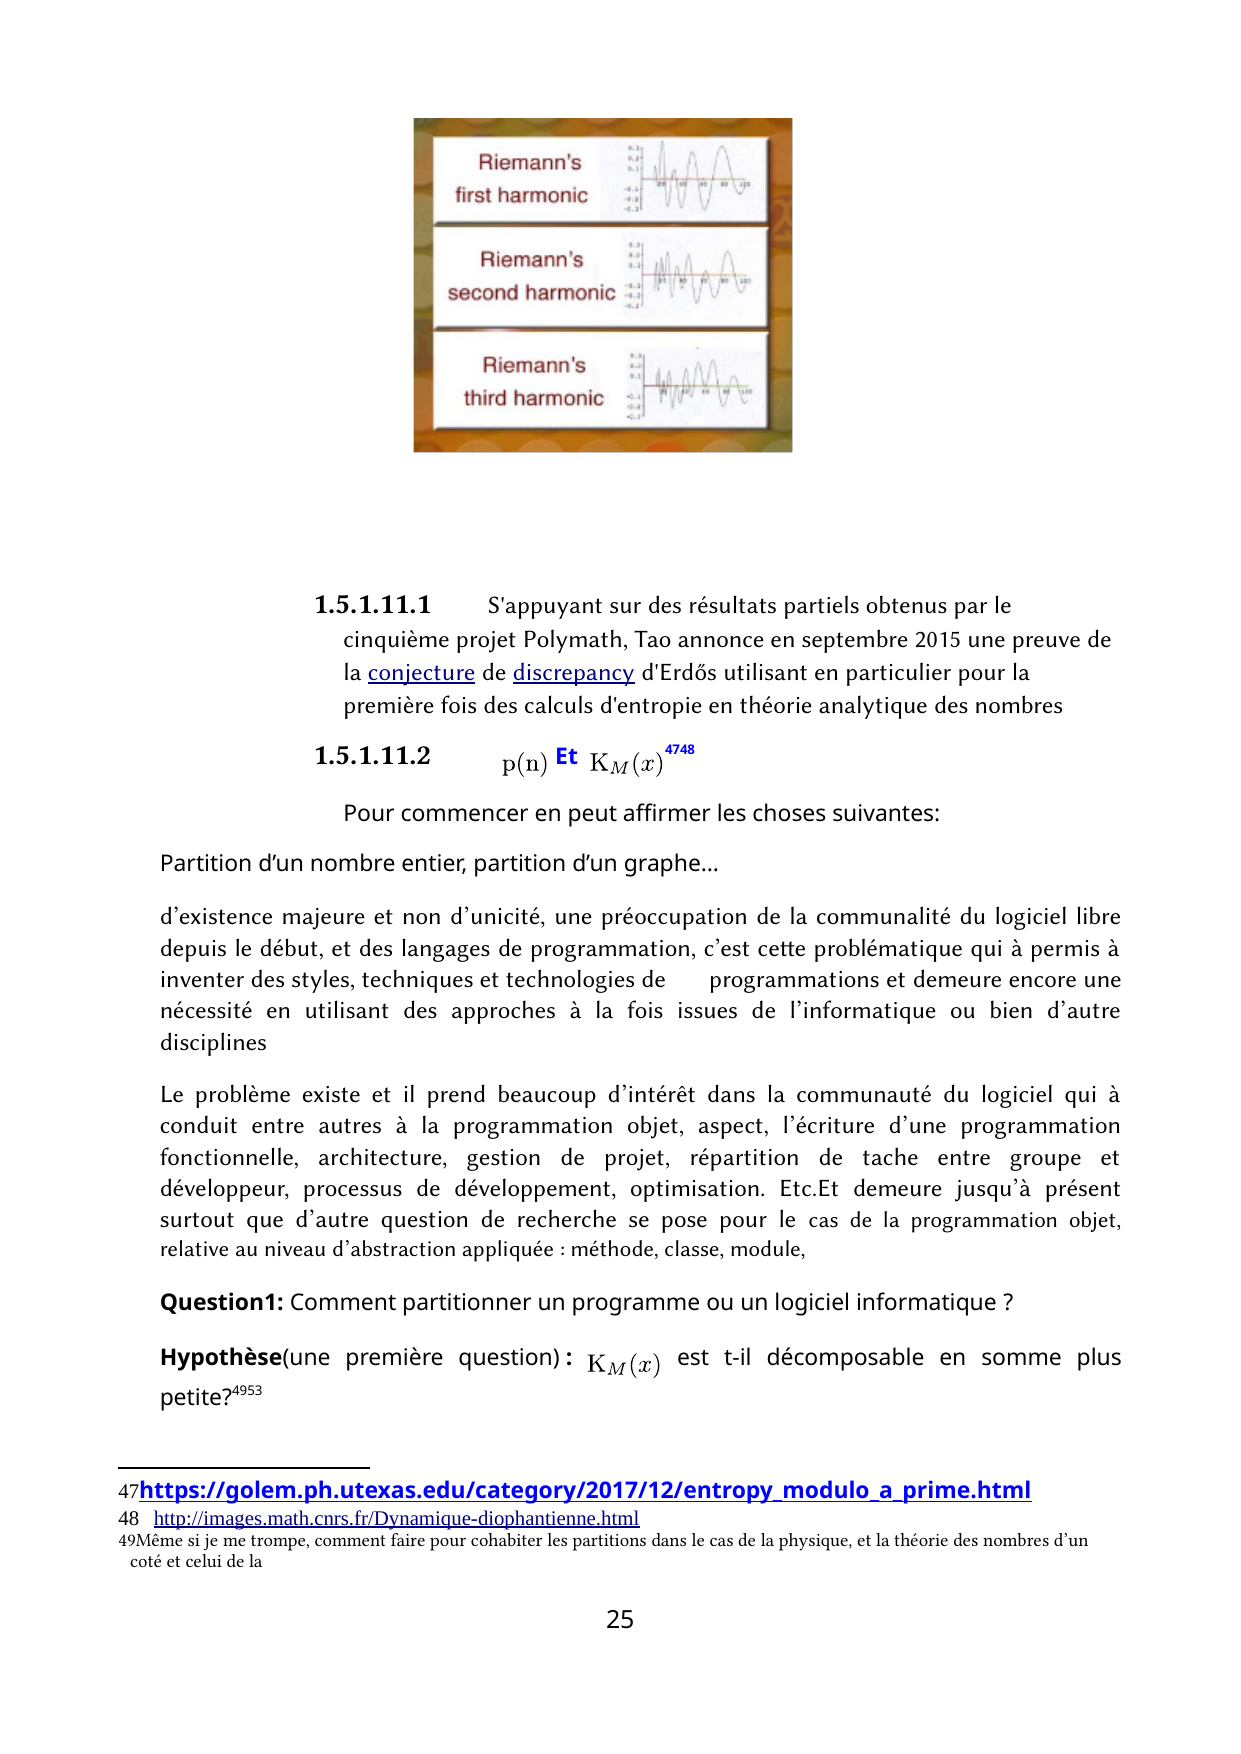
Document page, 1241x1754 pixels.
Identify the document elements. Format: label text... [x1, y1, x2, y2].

list Pour commencer en peut affirmer les choses suivantes: [306, 796, 1122, 828]
list http://images.math.cnrs.fr/Dynamique-diophantienne.html [118, 1506, 1122, 1529]
list S'appuyant sur des résultats partiels obtenus par le cinquième projet Polymath, Tao annonce en septembre 2015 une preuve de la conjecture de discrepancy d'Erdős utilisant en particulier pour la première fois des calculs d'entropie en théorie analytique des nombres [306, 588, 1122, 719]
list Et [306, 738, 1122, 777]
list Même si je me trompe, comment faire pour cohabiter les partitions dans le cas de la physique, et la théorie des nombres d’un coté et celui de la [118, 1529, 1122, 1572]
subtitle Question1: Comment partitionner un programme ou un logiciel informatique ? [77, 1286, 1122, 1317]
subtitle Le problème existe et il prend beaucoup d’intérêt dans la communauté du logiciel qui à conduit entre autres à la programmation objet, aspect, l’écriture d’une programmation fonctionnelle, architecture, gestion de projet, répartition de tache entre groupe et développeur, processus de développement, optimisation. Etc.Et demeure jusqu’à présent surtout que d’autre question de recherche se pose pour le cas de la programmation objet, relative au niveau d’abstraction appliquée : méthode, classe, module, [77, 1080, 1122, 1262]
subtitle Hypothèse(une première question) : est t-il décomposable en somme plus petite?53 [77, 1341, 1122, 1412]
subtitle d’existence majeure et non d’unicité, une préoccupation de la communalité du logiciel libre depuis le début, et des langages de programmation, c’est cette problématique qui à permis à inventer des styles, techniques et technologies de programmations et demeure encore une nécessité en utilisant des approches à la fois issues de l’informatique ou bien d’autre disciplines [77, 902, 1122, 1056]
subtitle Partition d’un nombre entier, partition d’un graphe… [77, 847, 1122, 878]
picture [413, 118, 794, 454]
subtitle https://golem.ph.utexas.edu/category/2017/12/entropy_modulo_a_prime.html [118, 1474, 1122, 1506]
